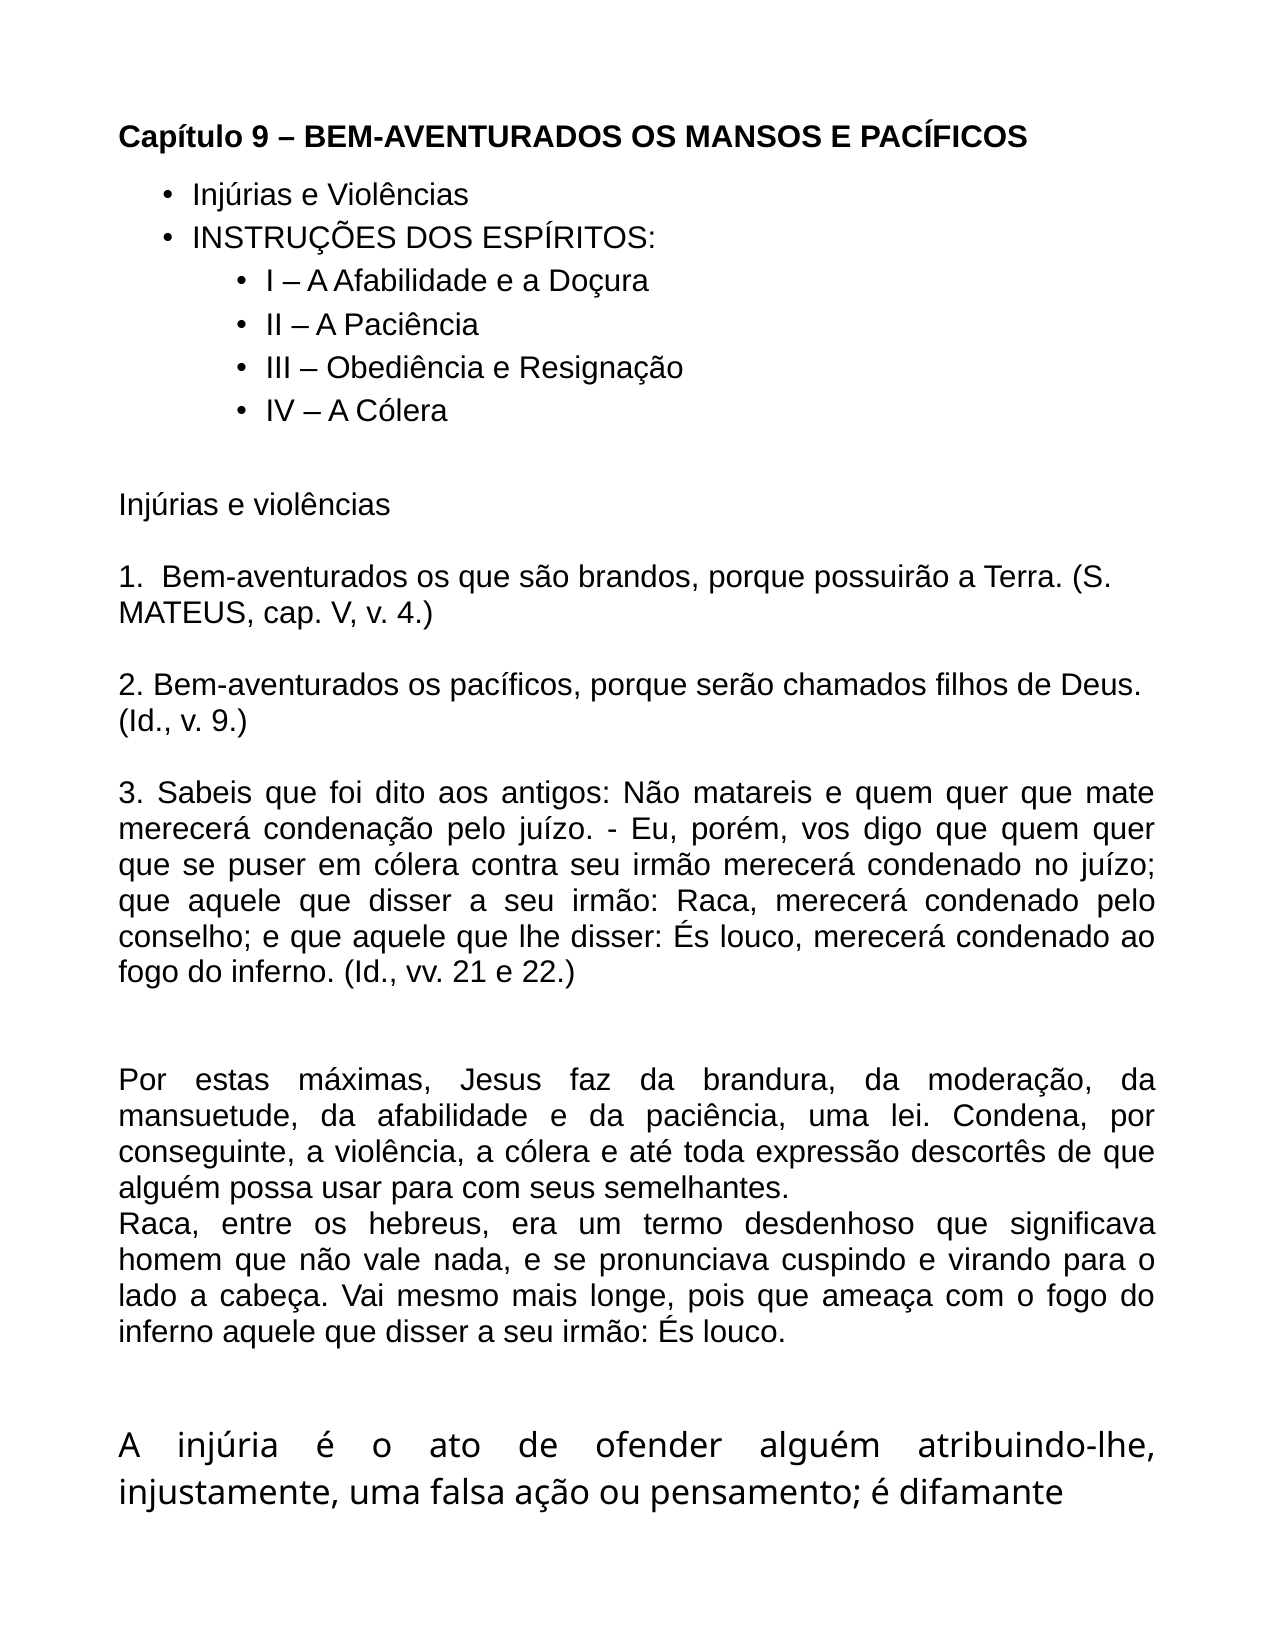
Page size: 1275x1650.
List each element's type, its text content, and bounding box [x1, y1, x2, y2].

text 2. Bem-aventurados os pacíficos, porque serão chamados filhos de Deus. [118, 666, 1157, 702]
text Capítulo 9 – BEM-AVENTURADOS OS MANSOS E PACÍFICOS [118, 118, 1157, 154]
list INSTRUÇÕES DOS ESPÍRITOS: [162, 219, 1157, 255]
text (Id., v. 9.) [118, 702, 1157, 738]
list II – A Paciência [236, 306, 1157, 342]
text MATEUS, cap. V, v. 4.) [118, 594, 1157, 630]
text 3. Sabeis que foi dito aos antigos: Não matareis e quem quer que mate merecerá condenação pelo juízo. - Eu, porém, vos digo que quem quer que se puser em cólera contra seu irmão merecerá condenado no juízo; que aquele que disser a seu irmão: Raca, merecerá condenado pelo conselho; e que aquele que lhe disser: És louco, merecerá condenado ao fogo do inferno. (Id., vv. 21 e 22.) [118, 774, 1157, 989]
list Injúrias e Violências [162, 176, 1157, 212]
text Por estas máximas, Jesus faz da brandura, da moderação, da mansuetude, da afabilidade e da paciência, uma lei. Condena, por conseguinte, a violência, a cólera e até toda expressão descortês de que alguém possa usar para com seus semelhantes. [118, 1061, 1157, 1205]
list IV – A Cólera [236, 392, 1157, 429]
list III – Obediência e Resignação [236, 349, 1157, 385]
text Injúrias e violências [118, 486, 1157, 522]
list I – A Afabilidade e a Doçura [236, 262, 1157, 299]
text Raca, entre os hebreus, era um termo desdenhoso que significava homem que não vale nada, e se pronunciava cuspindo e virando para o lado a cabeça. Vai mesmo mais longe, pois que ameaça com o fogo do inferno aquele que disser a seu irmão: És louco. [118, 1205, 1157, 1349]
text 1. Bem-aventurados os que são brandos, porque possuirão a Terra. (S. [118, 558, 1157, 594]
text A injúria é o ato de ofender alguém atribuindo-lhe, injustamente, uma falsa ação ou pensamento; é difamante [118, 1421, 1157, 1514]
